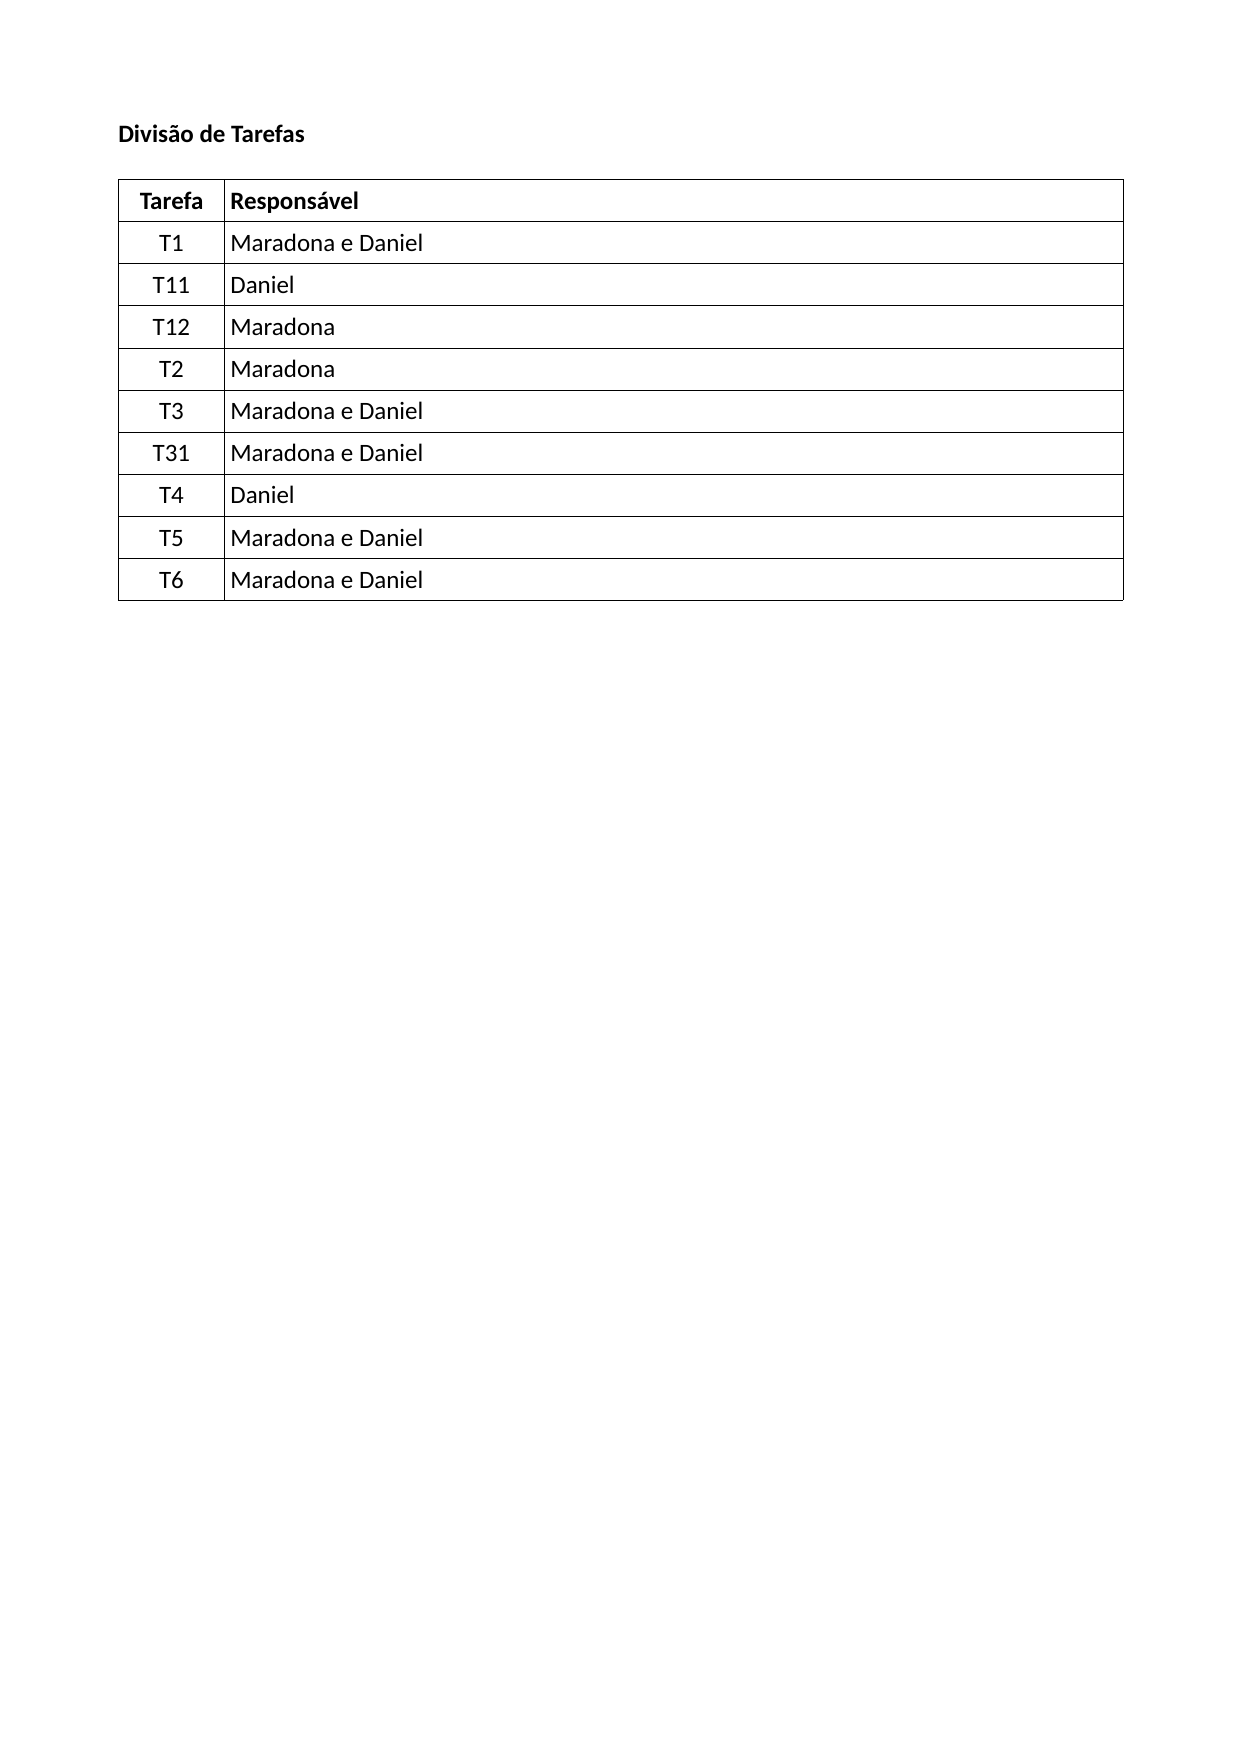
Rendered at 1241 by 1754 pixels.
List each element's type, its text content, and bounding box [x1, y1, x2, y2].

table_cell T31 [119, 433, 224, 474]
table_cell Maradona [225, 306, 1123, 347]
table_cell T11 [119, 264, 224, 305]
table_cell Maradona e Daniel [225, 391, 1123, 432]
table_cell Maradona e Daniel [225, 517, 1123, 558]
table_cell T12 [119, 306, 224, 347]
table_header Responsável [225, 180, 1123, 221]
table_cell Daniel [225, 475, 1123, 516]
table_cell T3 [119, 391, 224, 432]
table_cell T4 [119, 475, 224, 516]
table_header Tarefa [119, 180, 224, 221]
text Divisão de Tarefas [118, 118, 1123, 149]
table_cell T2 [119, 349, 224, 389]
table_cell Maradona e Daniel [225, 433, 1123, 474]
table_cell T6 [119, 559, 224, 600]
table_cell T5 [119, 517, 224, 558]
table_cell T1 [119, 222, 224, 263]
table_cell Maradona e Daniel [225, 222, 1123, 263]
table_cell Daniel [225, 264, 1123, 305]
table_cell Maradona e Daniel [225, 559, 1123, 600]
table_cell Maradona [225, 349, 1123, 389]
